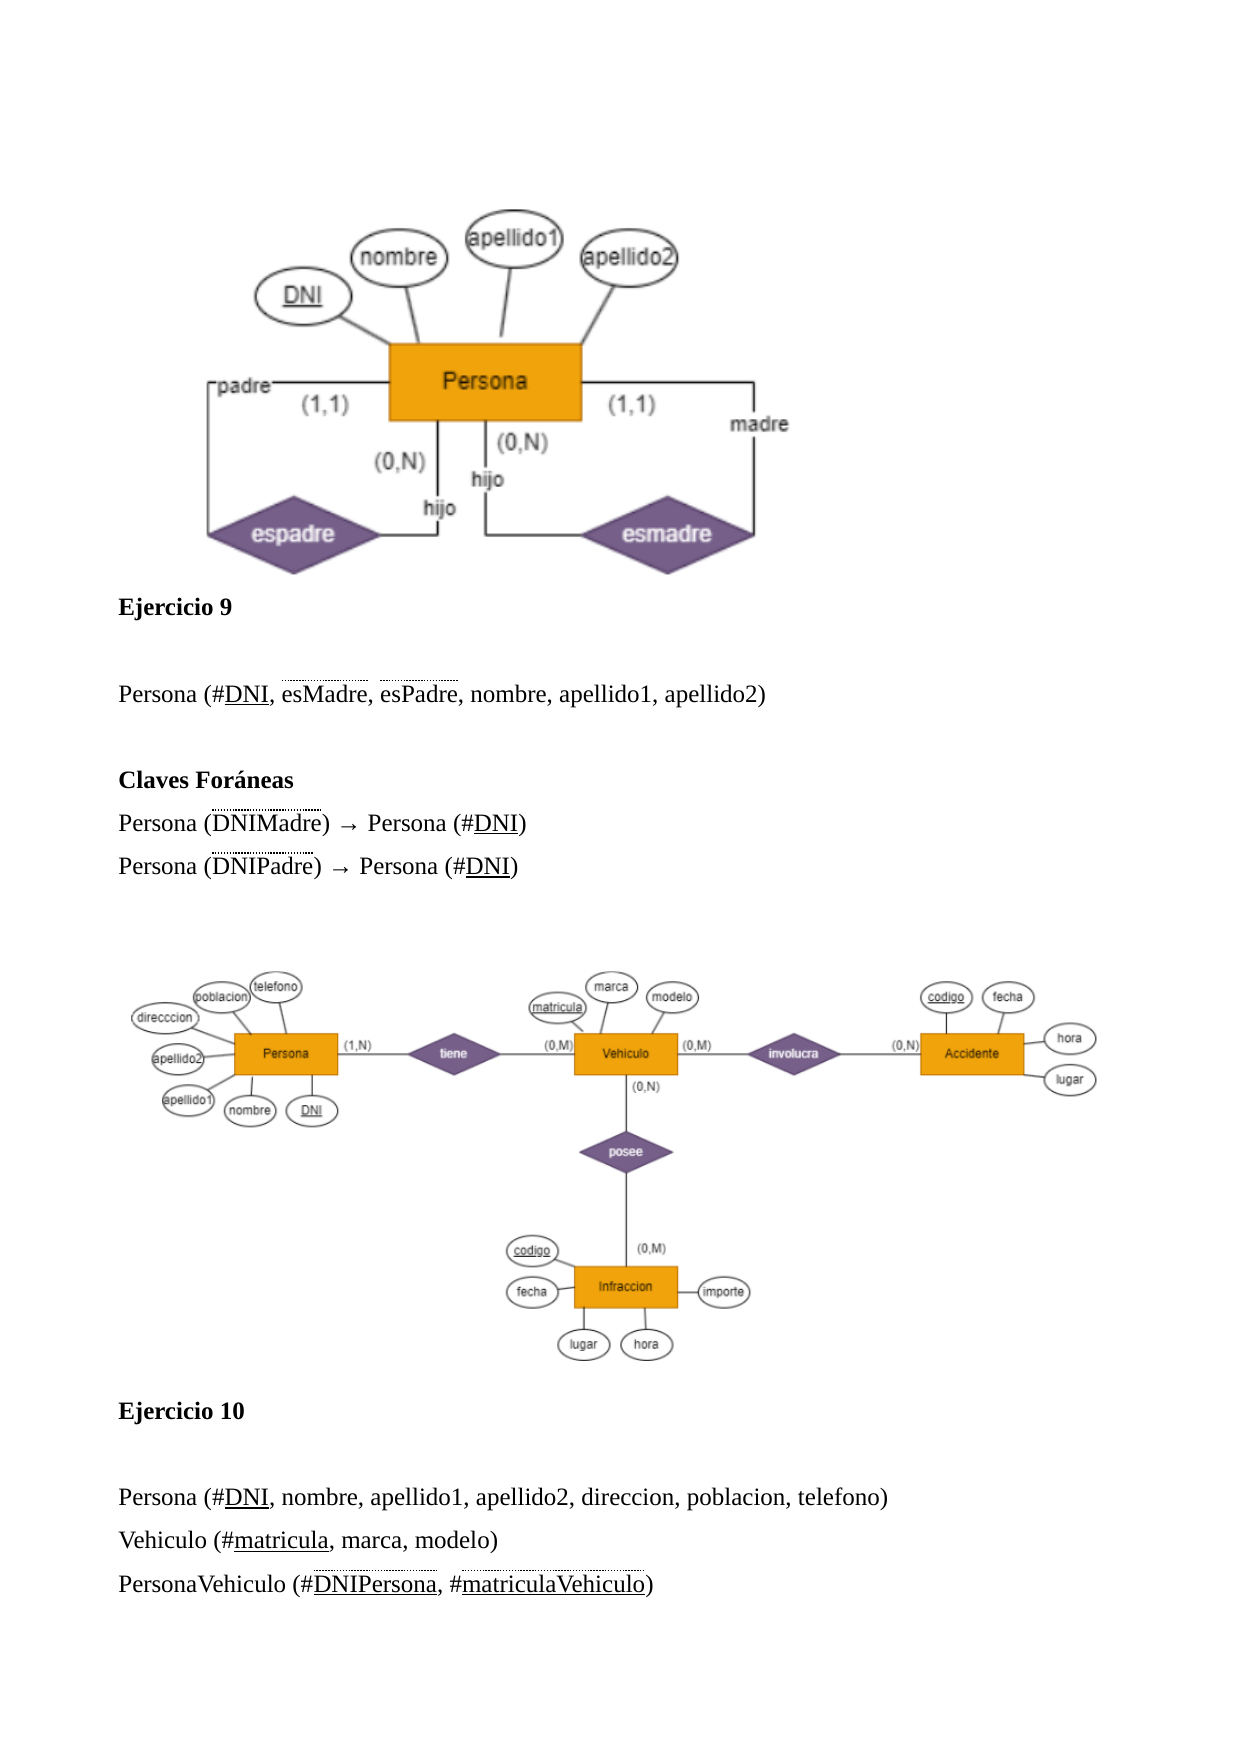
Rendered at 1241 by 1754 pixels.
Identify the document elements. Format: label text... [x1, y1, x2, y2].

text Ejercicio 10 [118, 1382, 1122, 1425]
text Ejercicio 9 [118, 592, 1122, 621]
text PersonaVehiculo (#DNIPersona, #matriculaVehiculo) [118, 1569, 1122, 1597]
text Persona (#DNI, nombre, apellido1, apellido2, direccion, poblacion, telefono) [118, 1482, 1122, 1511]
picture [124, 169, 860, 584]
picture [118, 937, 1123, 1382]
text Claves Foráneas [118, 765, 1122, 794]
text Vehiculo (#matricula, marca, modelo) [118, 1526, 1122, 1554]
text Persona (DNIMadre) → Persona (#DNI) [118, 808, 1122, 837]
text Persona (DNIPadre) → Persona (#DNI) [118, 851, 1122, 880]
text Persona (#DNI, esMadre, esPadre, nombre, apellido1, apellido2) [118, 679, 1122, 707]
